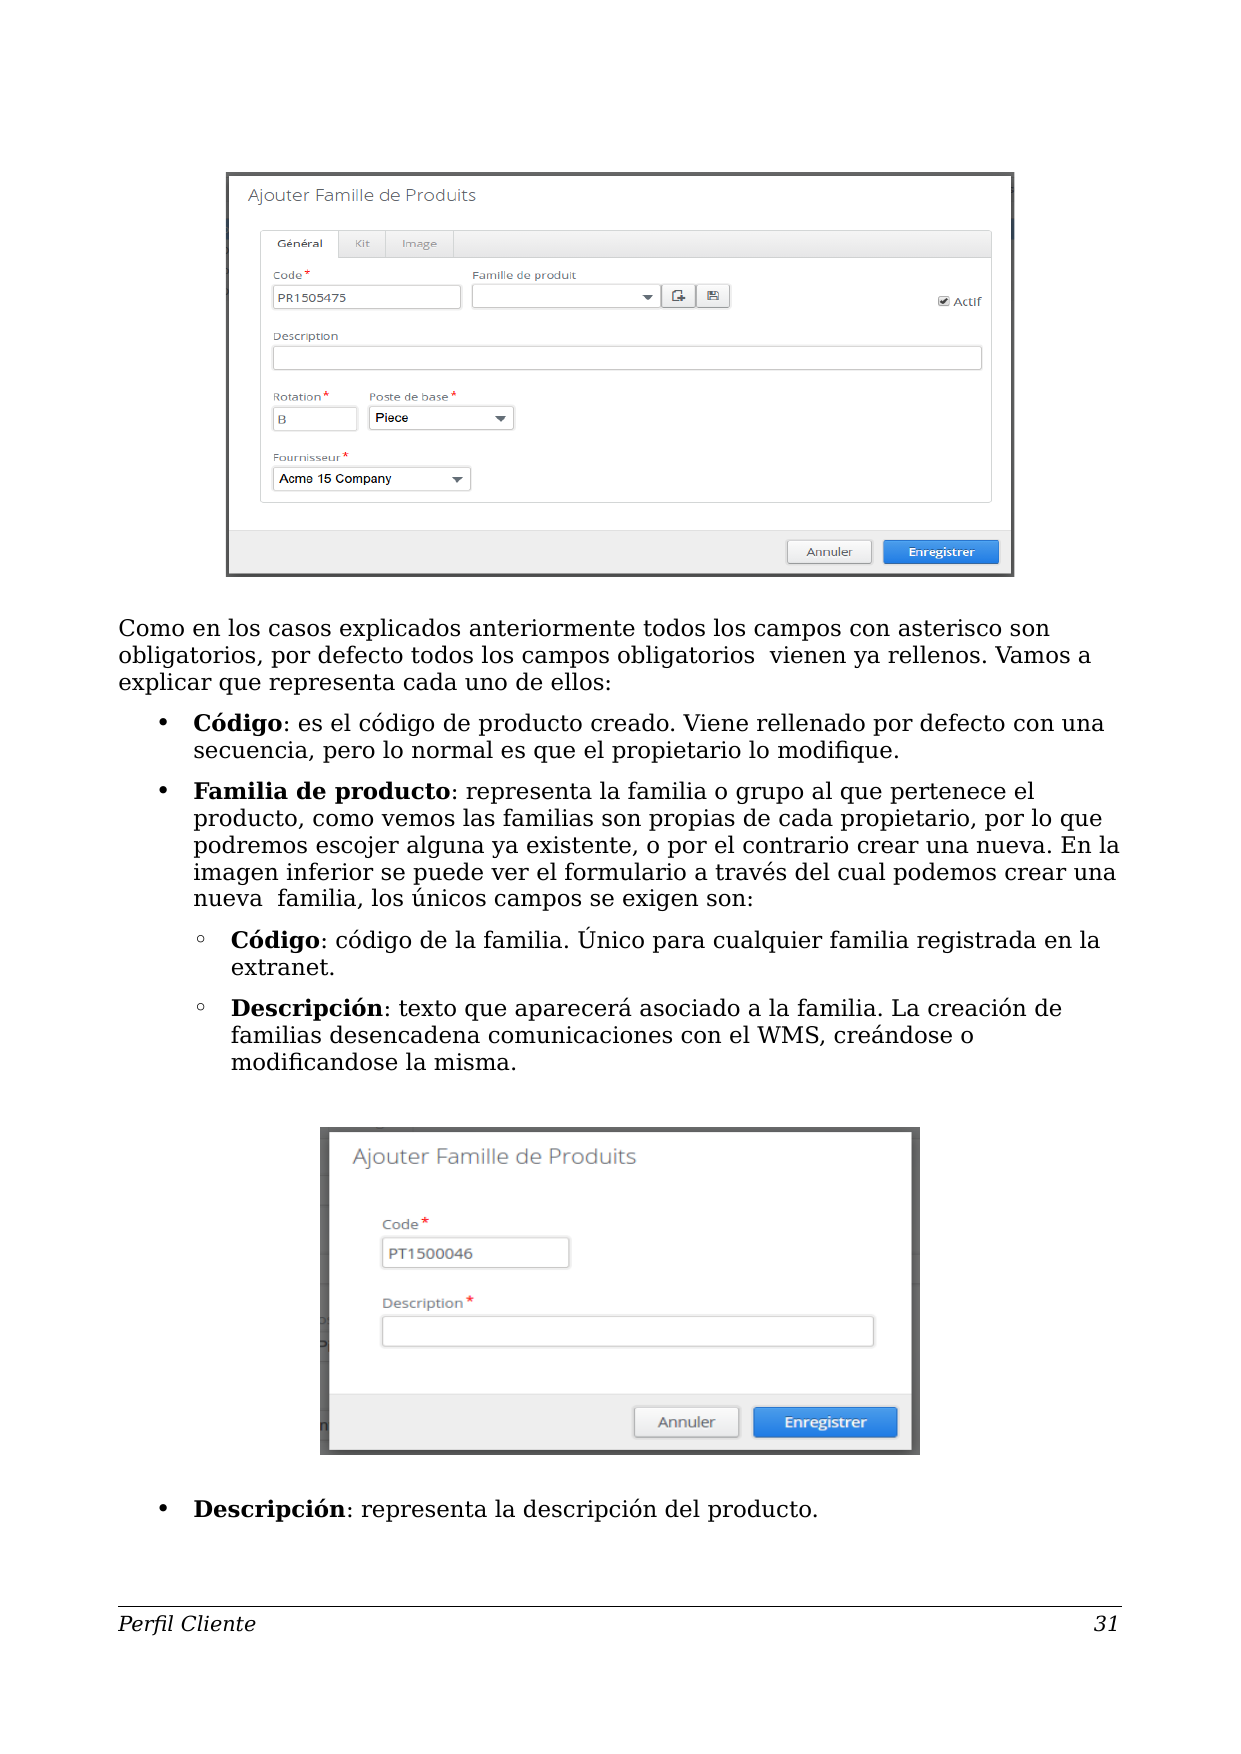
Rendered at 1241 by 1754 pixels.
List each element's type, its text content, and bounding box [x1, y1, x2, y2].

list Código: código de la familia. Único para cualquier familia registrada en la extranet. [193, 925, 1122, 981]
picture [320, 1127, 920, 1455]
list Código: es el código de producto creado. Viene rellenado por defecto con una secuencia, pero lo normal es que el propietario lo modifique. [156, 708, 1122, 764]
list Descripción: representa la descripción del producto. [156, 1494, 1122, 1523]
list Descripción: texto que aparecerá asociado a la familia. La creación de familias desencadena comunicaciones con el WMS, creándose o modificandose la misma. [193, 993, 1122, 1076]
text Como en los casos explicados anteriormente todos los campos con asterisco son obligatorios, por defecto todos los campos obligatorios vienen ya rellenos. Vamos a explicar que representa cada uno de ellos: [118, 616, 1122, 696]
list Familia de producto: representa la familia o grupo al que pertenece el producto, como vemos las familias son propias de cada propietario, por lo que podremos escojer alguna ya existente, o por el contrario crear una nueva. En la imagen inferior se puede ver el formulario a través del cual podemos crear una nueva familia, los únicos campos se exigen son: [156, 776, 1122, 912]
picture [225, 172, 1015, 577]
